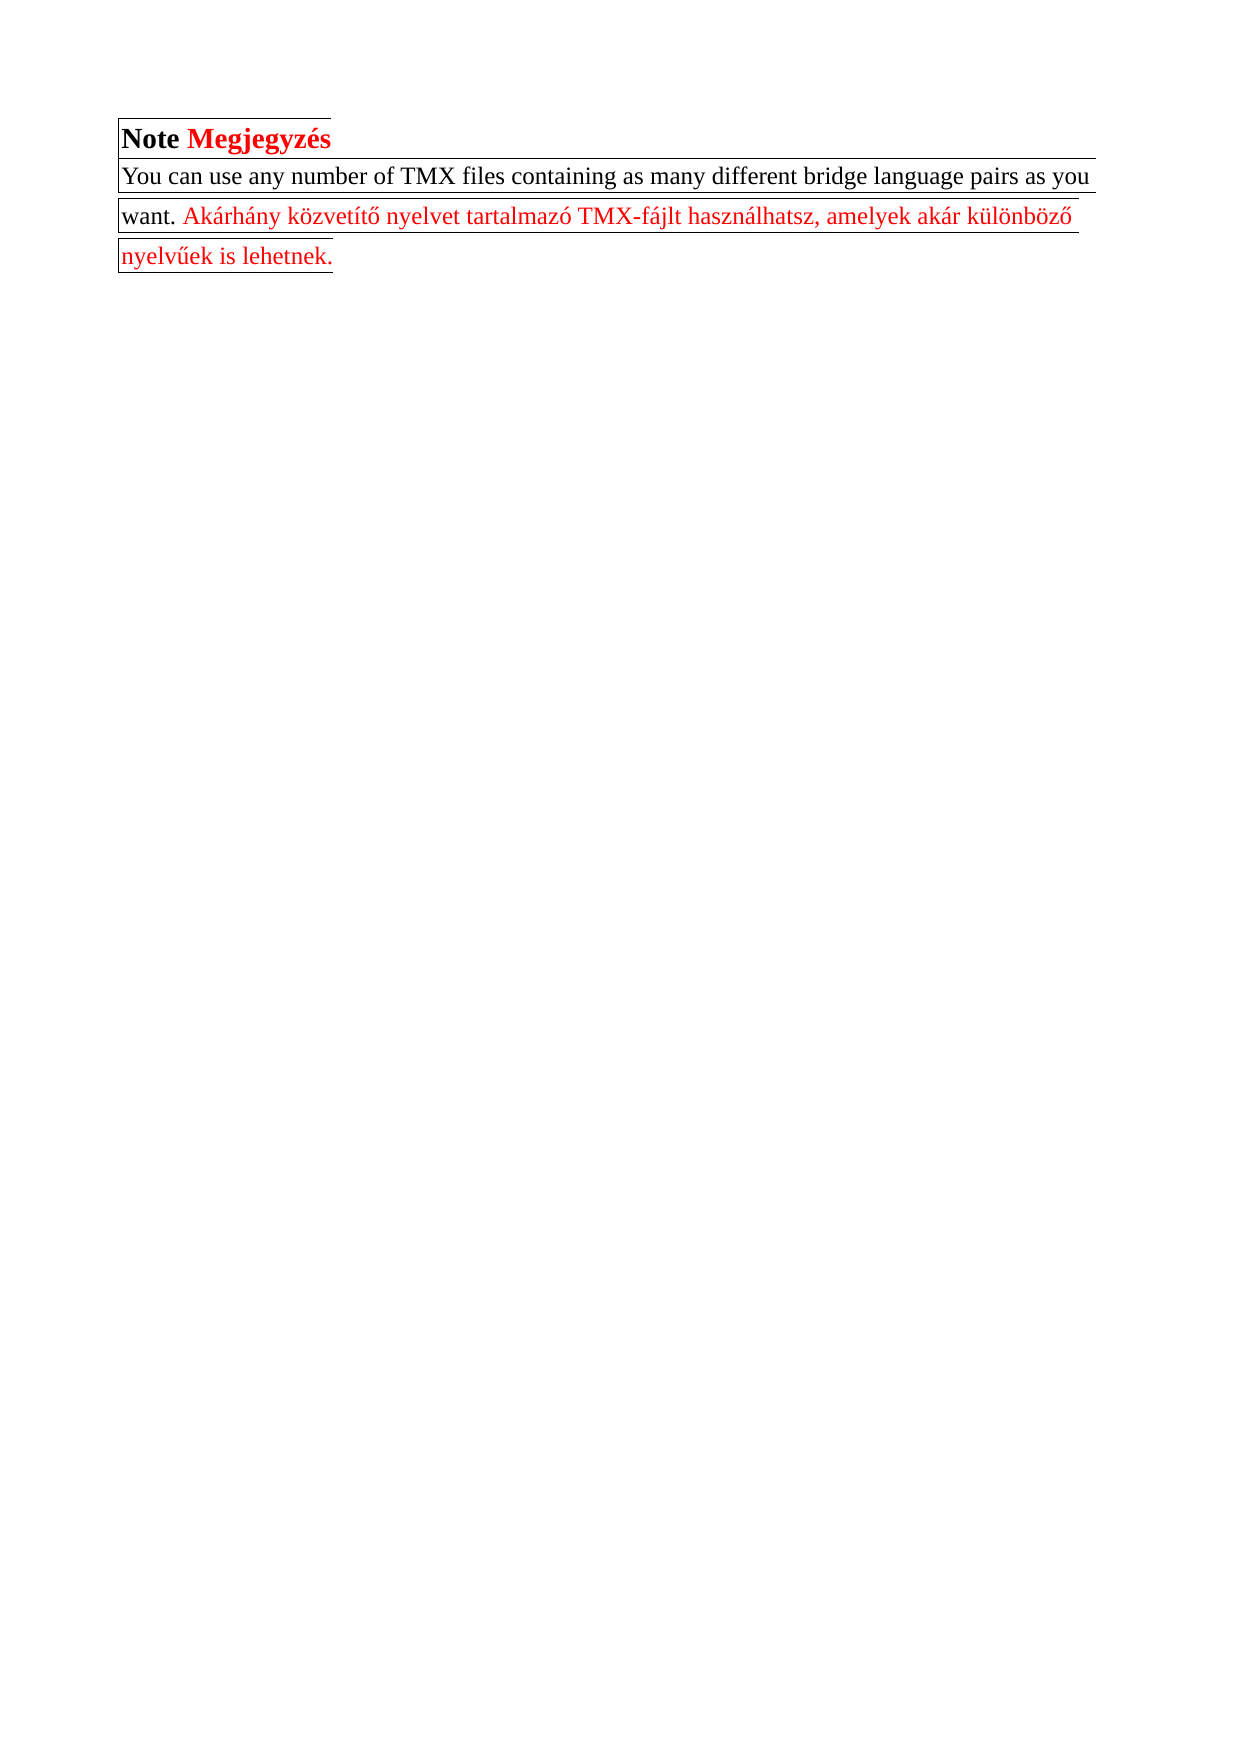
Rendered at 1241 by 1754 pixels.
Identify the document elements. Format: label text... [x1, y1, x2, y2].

subtitle Note Megjegyzés [119, 118, 1122, 158]
text You can use any number of TMX files containing as many different bridge language pairs as you want. Akárhány közvetítő nyelvet tartalmazó TMX-fájlt használhatsz, amelyek akár különböző nyelvűek is lehetnek. [118, 158, 1122, 272]
